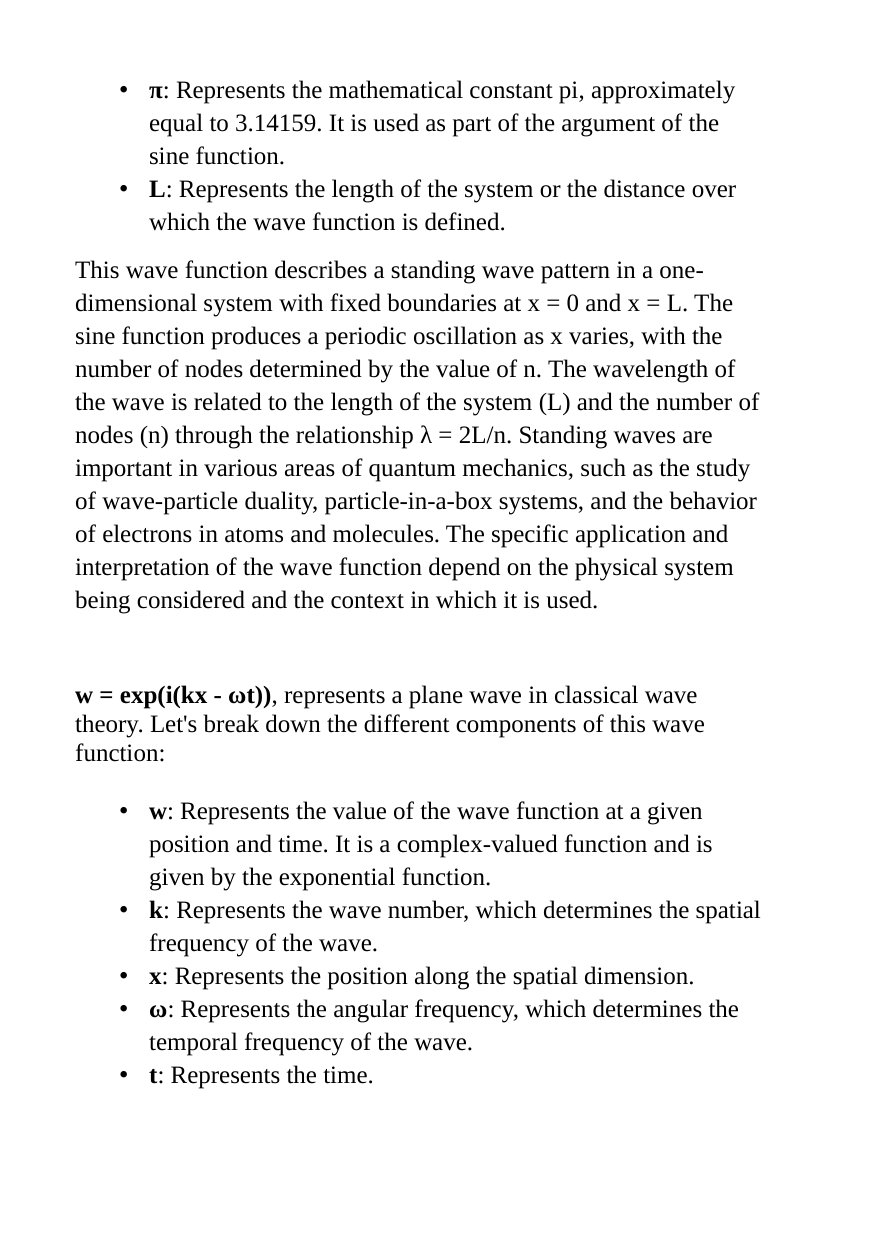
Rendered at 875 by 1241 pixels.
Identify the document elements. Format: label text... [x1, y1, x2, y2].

list w: Represents the value of the wave function at a given position and time. It is a complex-valued function and is given by the exponential function. [119, 796, 762, 891]
list π: Represents the mathematical constant pi, approximately equal to 3.14159. It is used as part of the argument of the sine function. [119, 75, 762, 170]
list x: Represents the position along the spatial dimension. [119, 961, 762, 990]
list k: Represents the wave number, which determines the spatial frequency of the wave. [119, 895, 762, 957]
text w = exp(i(kx - ωt)), represents a plane wave in classical wave theory. Let's break down the different components of this wave function: [75, 680, 762, 766]
list t: Represents the time. [119, 1060, 762, 1089]
list L: Represents the length of the system or the distance over which the wave function is defined. [119, 174, 762, 236]
list ω: Represents the angular frequency, which determines the temporal frequency of the wave. [119, 994, 762, 1056]
text This wave function describes a standing wave pattern in a one-dimensional system with fixed boundaries at x = 0 and x = L. The sine function produces a periodic oscillation as x varies, with the number of nodes determined by the value of n. The wavelength of the wave is related to the length of the system (L) and the number of nodes (n) through the relationship λ = 2L/n. Standing waves are important in various areas of quantum mechanics, such as the study of wave-particle duality, particle-in-a-box systems, and the behavior of electrons in atoms and molecules. The specific application and interpretation of the wave function depend on the physical system being considered and the context in which it is used. [75, 255, 762, 614]
